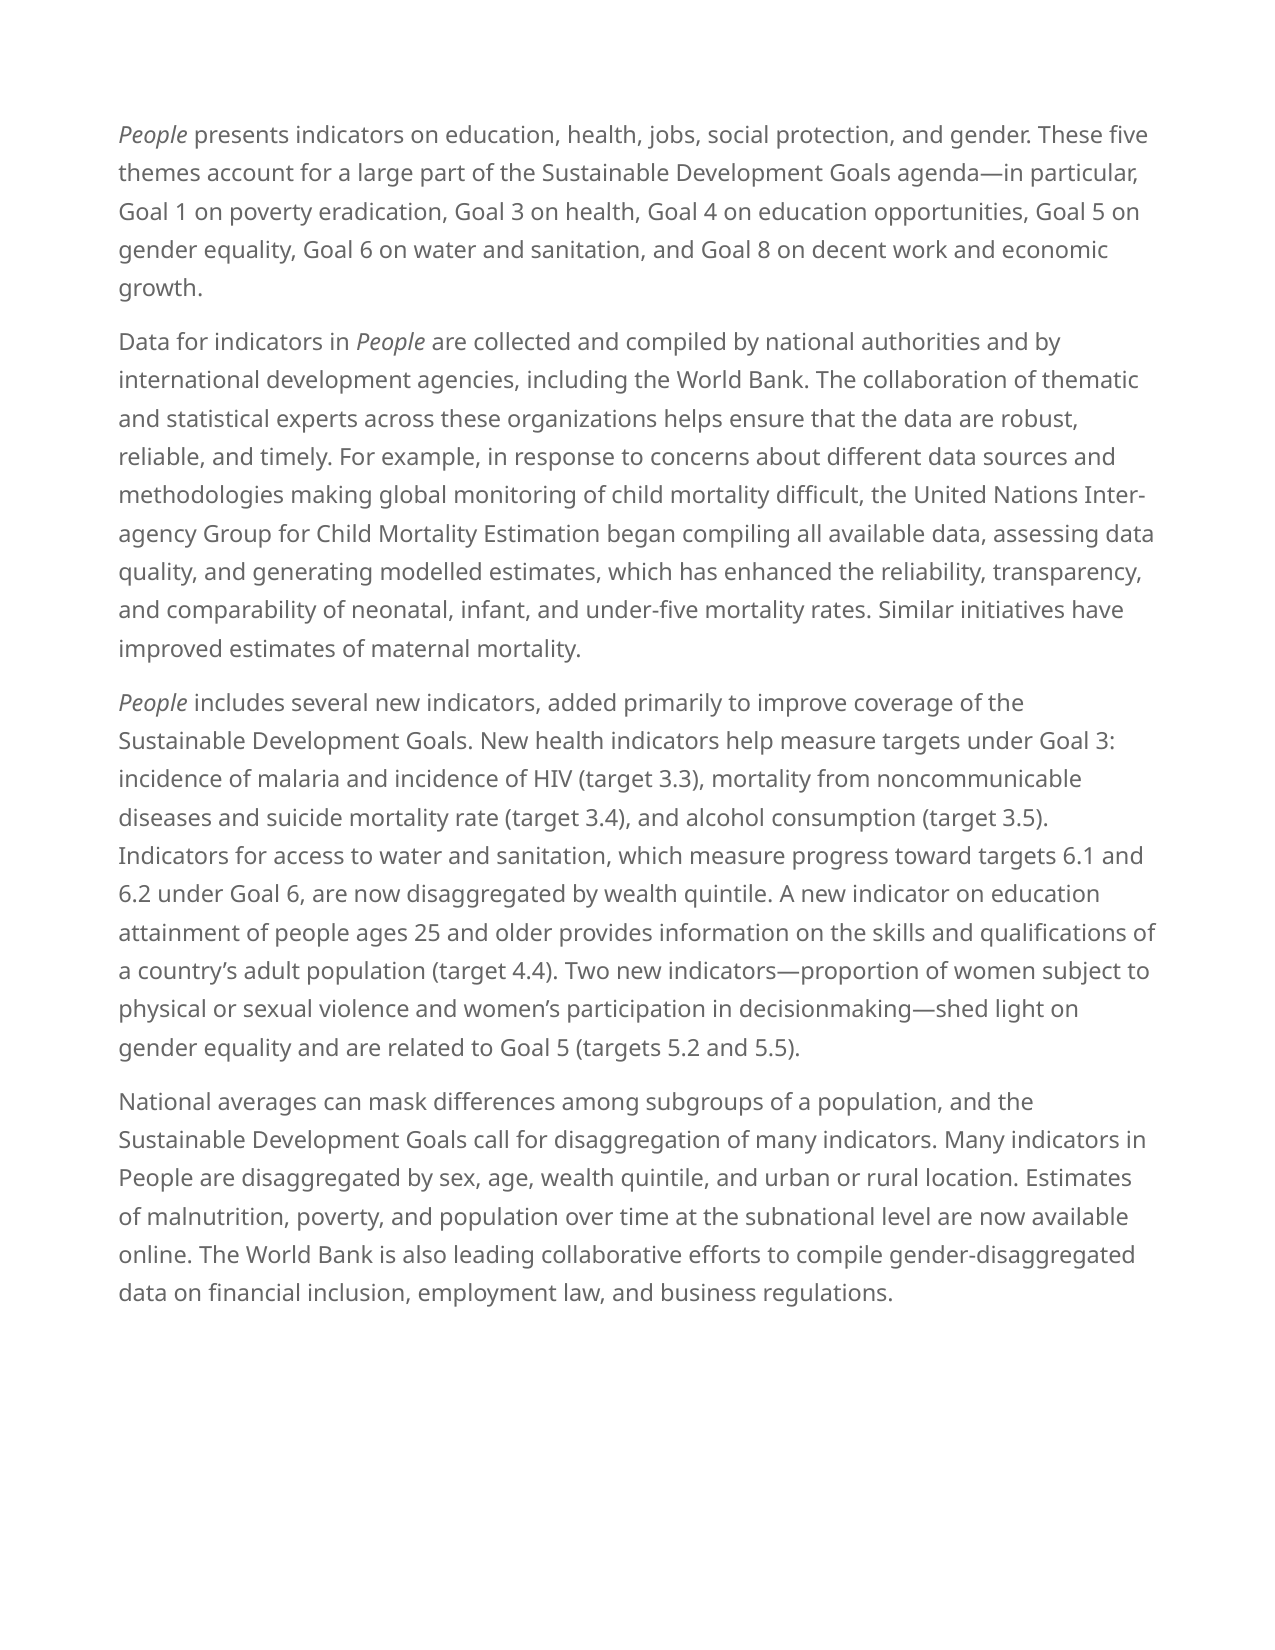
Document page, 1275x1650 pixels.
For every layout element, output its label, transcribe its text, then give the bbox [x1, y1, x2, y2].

text People includes several new indicators, added primarily to improve coverage of the Sustainable Development Goals. New health indicators help measure targets under Goal 3: incidence of malaria and incidence of HIV (target 3.3), mortality from noncommunicable diseases and suicide mortality rate (target 3.4), and alcohol consumption (target 3.5). Indicators for access to water and sanitation, which measure progress toward targets 6.1 and 6.2 under Goal 6, are now disaggregated by wealth quintile. A new indicator on education attainment of people ages 25 and older provides information on the skills and qualifications of a country’s adult population (target 4.4). Two new indicators—proportion of women subject to physical or sexual violence and women’s participation in decisionmaking—shed light on gender equality and are related to Goal 5 (targets 5.2 and 5.5). [118, 686, 1157, 1063]
text People presents indicators on education, health, jobs, social protection, and gender. These five themes account for a large part of the Sustainable Development Goals agenda—in particular, Goal 1 on poverty eradication, Goal 3 on health, Goal 4 on education opportunities, Goal 5 on gender equality, Goal 6 on water and sanitation, and Goal 8 on decent work and economic growth. [118, 118, 1157, 303]
text National averages can mask differences among subgroups of a population, and the Sustainable Development Goals call for disaggregation of many indicators. Many indicators in People are disaggregated by sex, age, wealth quintile, and urban or rural location. Estimates of malnutrition, poverty, and population over time at the subnational level are now available online. The World Bank is also leading collaborative efforts to compile gender-disaggregated data on financial inclusion, employment law, and business regulations. [118, 1085, 1157, 1309]
text Data for indicators in People are collected and compiled by national authorities and by international development agencies, including the World Bank. The collaboration of thematic and statistical experts across these organizations helps ensure that the data are robust, reliable, and timely. For example, in response to concerns about different data sources and methodologies making global monitoring of child mortality difficult, the United Nations Inter-agency Group for Child Mortality Estimation began compiling all available data, assessing data quality, and generating modelled estimates, which has enhanced the reliability, transparency, and comparability of neonatal, infant, and under-five mortality rates. Similar initiatives have improved estimates of maternal mortality. [118, 325, 1157, 664]
